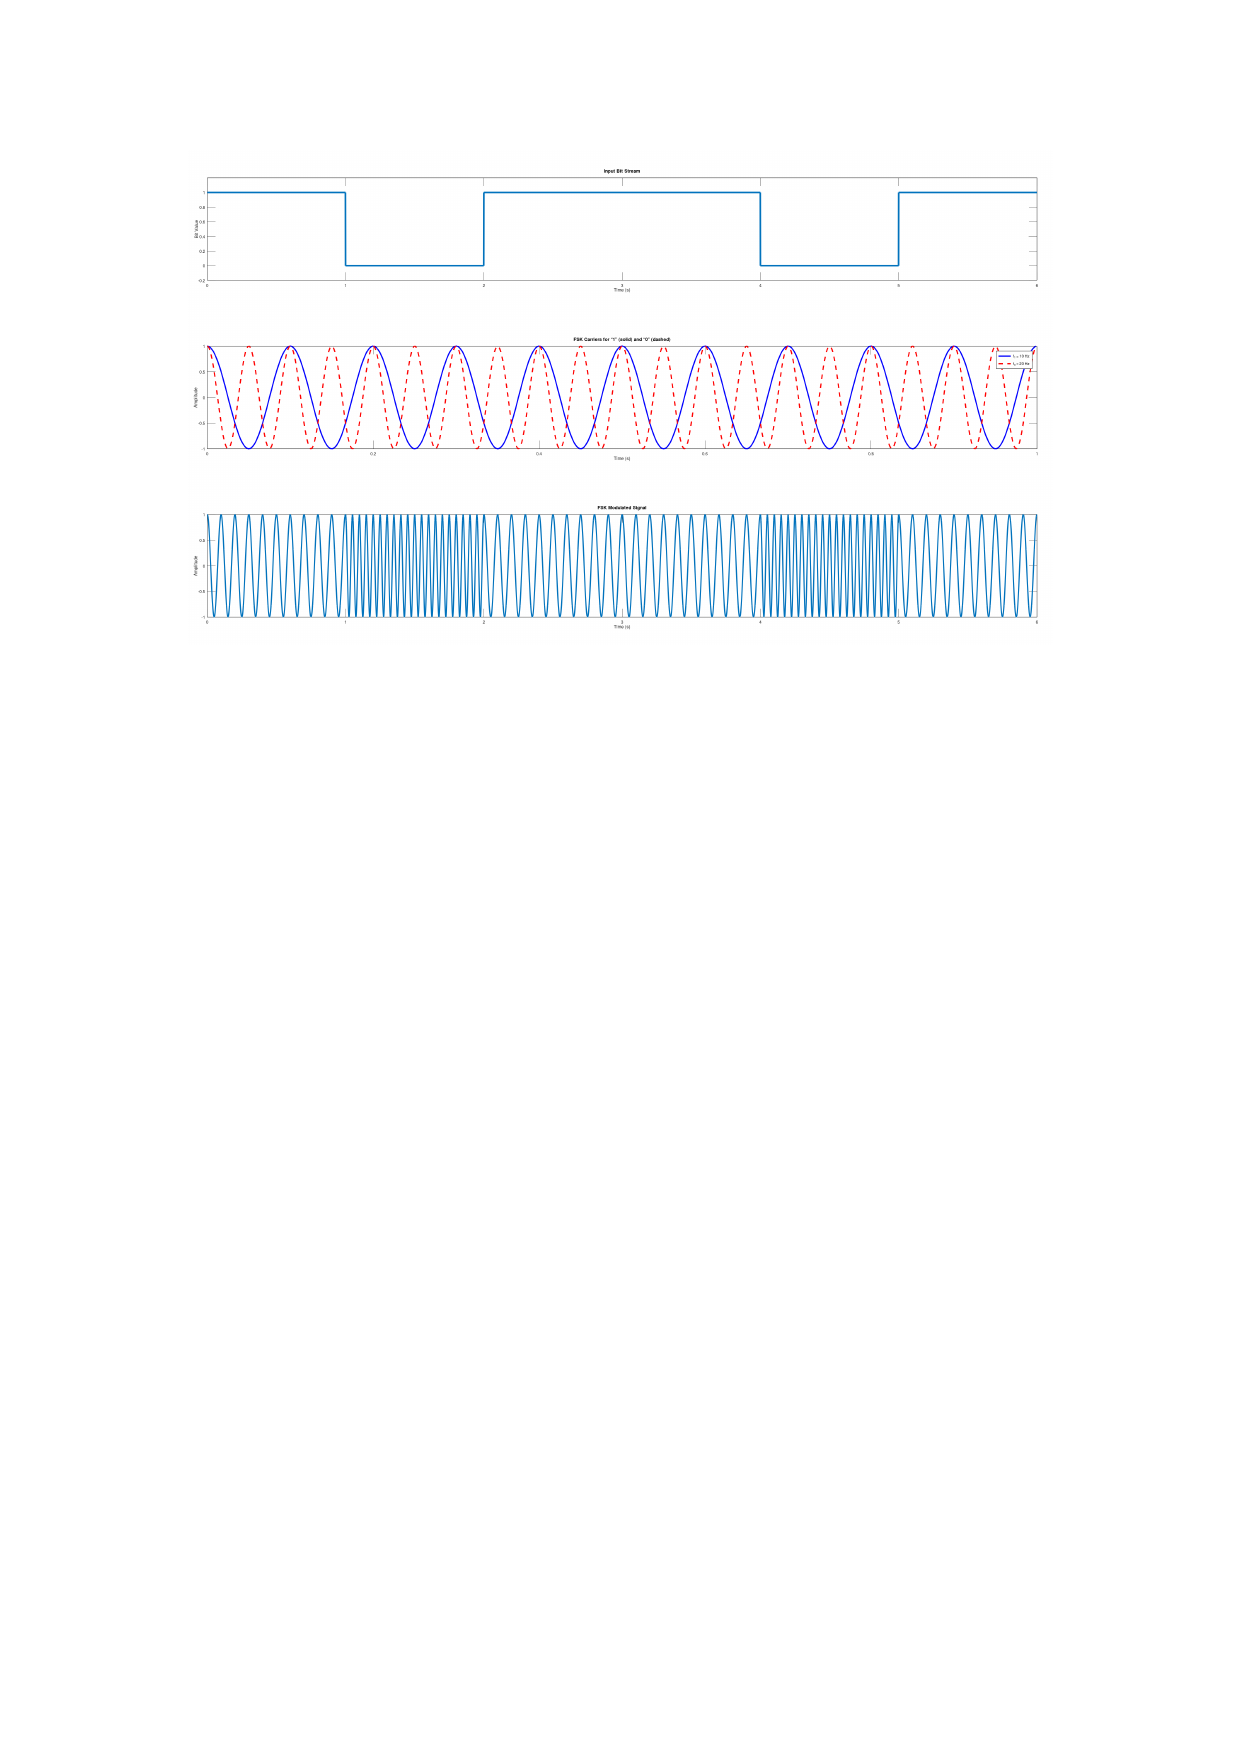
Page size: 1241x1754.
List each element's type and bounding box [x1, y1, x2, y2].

picture [187, 150, 1053, 645]
